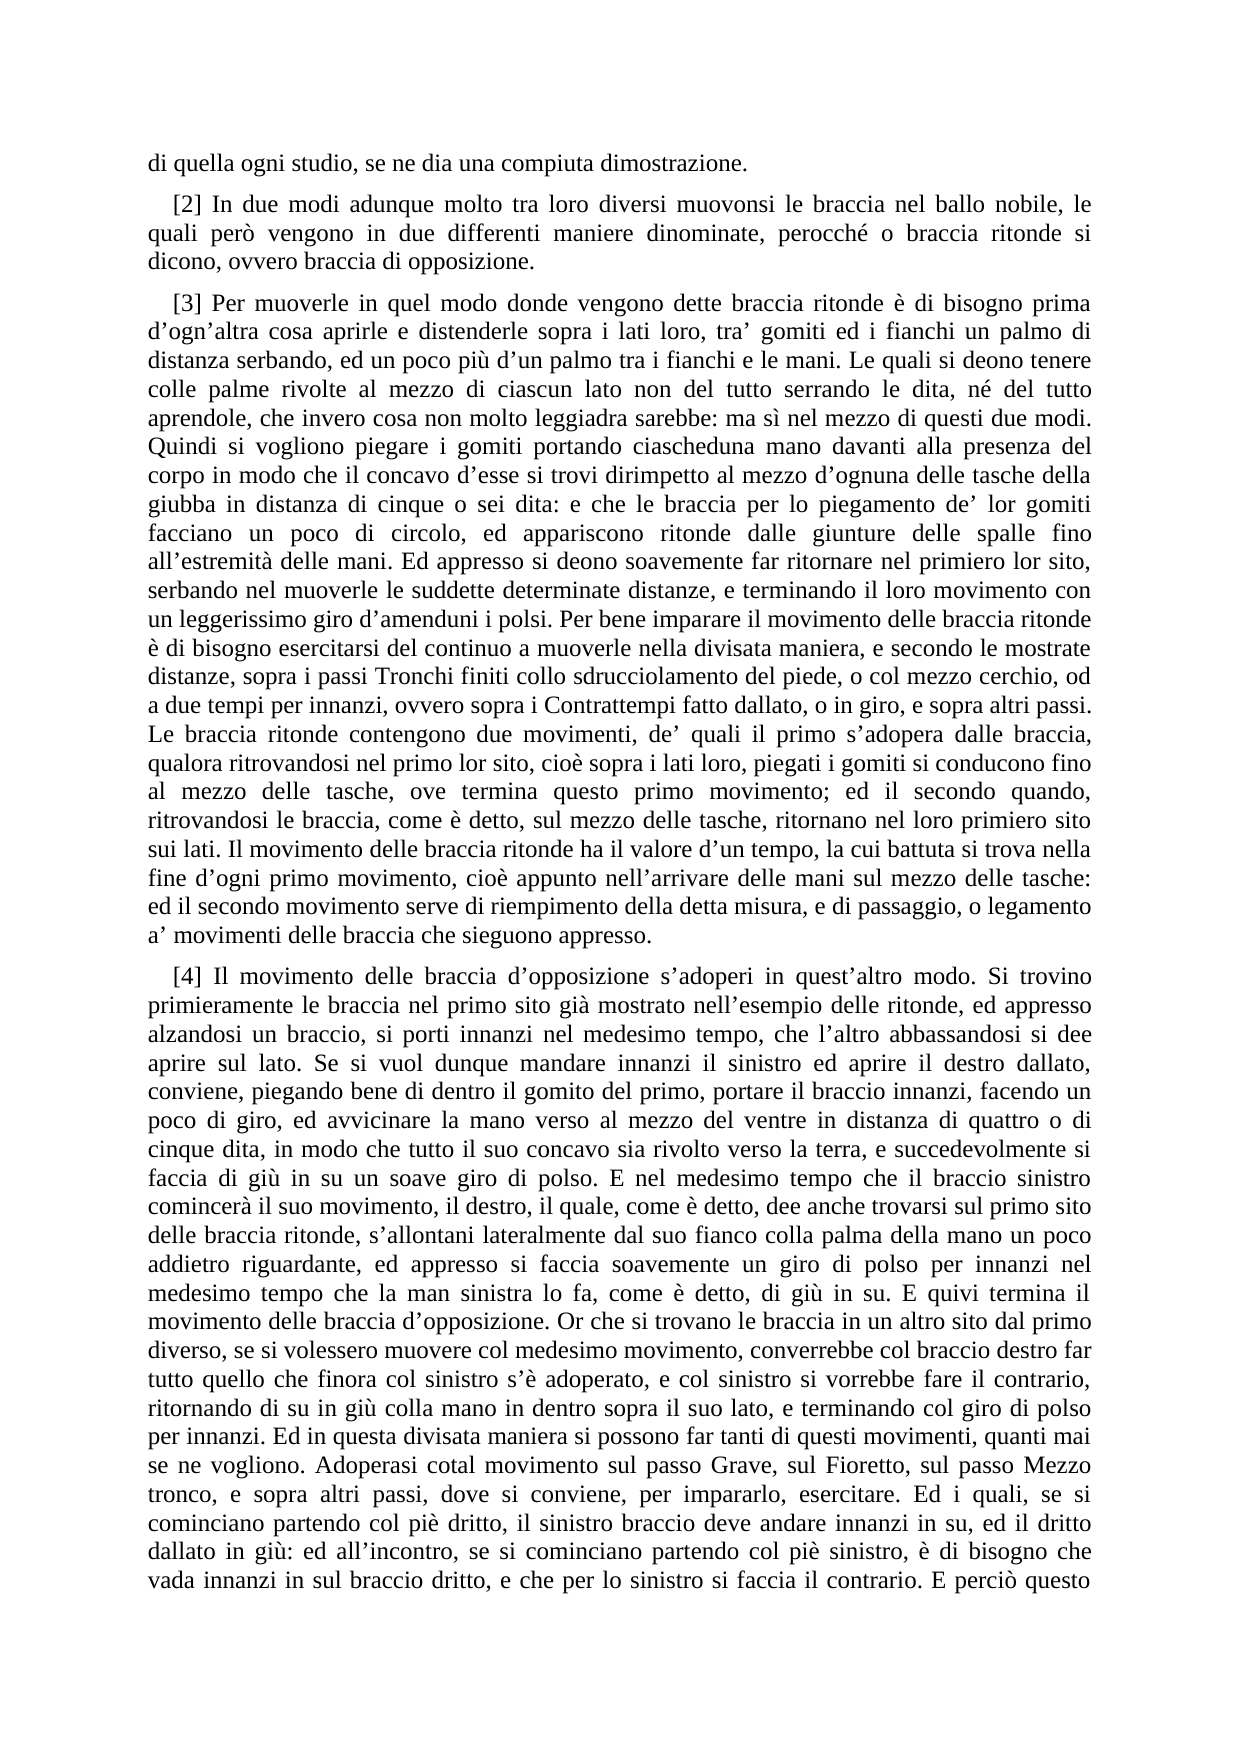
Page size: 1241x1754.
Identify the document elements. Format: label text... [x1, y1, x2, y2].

text [4] Il movimento delle braccia d’opposizione s’adoperi in quest’altro modo. Si trovino primieramente le braccia nel primo sito già mostrato nell’esempio delle ritonde, ed appresso alzandosi un braccio, si porti innanzi nel medesimo tempo, che l’altro abbassandosi si dee aprire sul lato. Se si vuol dunque mandare innanzi il sinistro ed aprire il destro dallato, conviene, piegando bene di dentro il gomito del primo, portare il braccio innanzi, facendo un poco di giro, ed avvicinare la mano verso al mezzo del ventre in distanza di quattro o di cinque dita, in modo che tutto il suo concavo sia rivolto verso la terra, e succedevolmente si faccia di giù in su un soave giro di polso. E nel medesimo tempo che il braccio sinistro comincerà il suo movimento, il destro, il quale, come è detto, dee anche trovarsi sul primo sito delle braccia ritonde, s’allontani lateralmente dal suo fianco colla palma della mano un poco addietro riguardante, ed appresso si faccia soavemente un giro di polso per innanzi nel medesimo tempo che la man sinistra lo fa, come è detto, di giù in su. E quivi termina il movimento delle braccia d’opposizione. Or che si trovano le braccia in un altro sito dal primo diverso, se si volessero muovere col medesimo movimento, converrebbe col braccio destro far tutto quello che finora col sinistro s’è adoperato, e col sinistro si vorrebbe fare il contrario, ritornando di su in giù colla mano in dentro sopra il suo lato, e terminando col giro di polso per innanzi. Ed in questa divisata maniera si possono far tanti di questi movimenti, quanti mai se ne vogliono. Adoperasi cotal movimento sul passo Grave, sul Fioretto, sul passo Mezzo tronco, e sopra altri passi, dove si conviene, per impararlo, esercitare. Ed i quali, se si cominciano partendo col piè dritto, il sinistro braccio deve andare innanzi in su, ed il dritto dallato in giù: ed all’incontro, se si cominciano partendo col piè sinistro, è di bisogno che vada innanzi in sul braccio dritto, e che per lo sinistro si faccia il contrario. E perciò questo [148, 961, 1093, 1594]
text [3] Per muoverle in quel modo donde vengono dette braccia ritonde è di bisogno prima d’ogn’altra cosa aprirle e distenderle sopra i lati loro, tra’ gomiti ed i fianchi un palmo di distanza serbando, ed un poco più d’un palmo tra i fianchi e le mani. Le quali si deono tenere colle palme rivolte al mezzo di ciascun lato non del tutto serrando le dita, né del tutto aprendole, che invero cosa non molto leggiadra sarebbe: ma sì nel mezzo di questi due modi. Quindi si vogliono piegare i gomiti portando ciascheduna mano davanti alla presenza del corpo in modo che il concavo d’esse si trovi dirimpetto al mezzo d’ognuna delle tasche della giubba in distanza di cinque o sei dita: e che le braccia per lo piegamento de’ lor gomiti facciano un poco di circolo, ed appariscono ritonde dalle giunture delle spalle fino all’estremità delle mani. Ed appresso si deono soavemente far ritornare nel primiero lor sito, serbando nel muoverle le suddette determinate distanze, e terminando il loro movimento con un leggerissimo giro d’amenduni i polsi. Per bene imparare il movimento delle braccia ritonde è di bisogno esercitarsi del continuo a muoverle nella divisata maniera, e secondo le mostrate distanze, sopra i passi Tronchi finiti collo sdrucciolamento del piede, o col mezzo cerchio, od a due tempi per innanzi, ovvero sopra i Contrattempi fatto dallato, o in giro, e sopra altri passi. Le braccia ritonde contengono due movimenti, de’ quali il primo s’adopera dalle braccia, qualora ritrovandosi nel primo lor sito, cioè sopra i lati loro, piegati i gomiti si conducono fino al mezzo delle tasche, ove termina questo primo movimento; ed il secondo quando, ritrovandosi le braccia, come è detto, sul mezzo delle tasche, ritornano nel loro primiero sito sui lati. Il movimento delle braccia ritonde ha il valore d’un tempo, la cui battuta si trova nella fine d’ogni primo movimento, cioè appunto nell’arrivare delle mani sul mezzo delle tasche: ed il secondo movimento serve di riempimento della detta misura, e di passaggio, o legamento a’ movimenti delle braccia che sieguono appresso. [148, 288, 1093, 949]
text [2] In due modi adunque molto tra loro diversi muovonsi le braccia nel ballo nobile, le quali però vengono in due differenti maniere dinominate, perocché o braccia ritonde si dicono, ovvero braccia di opposizione. [148, 189, 1093, 275]
text di quella ogni studio, se ne dia una compiuta dimostrazione. [148, 148, 1093, 176]
